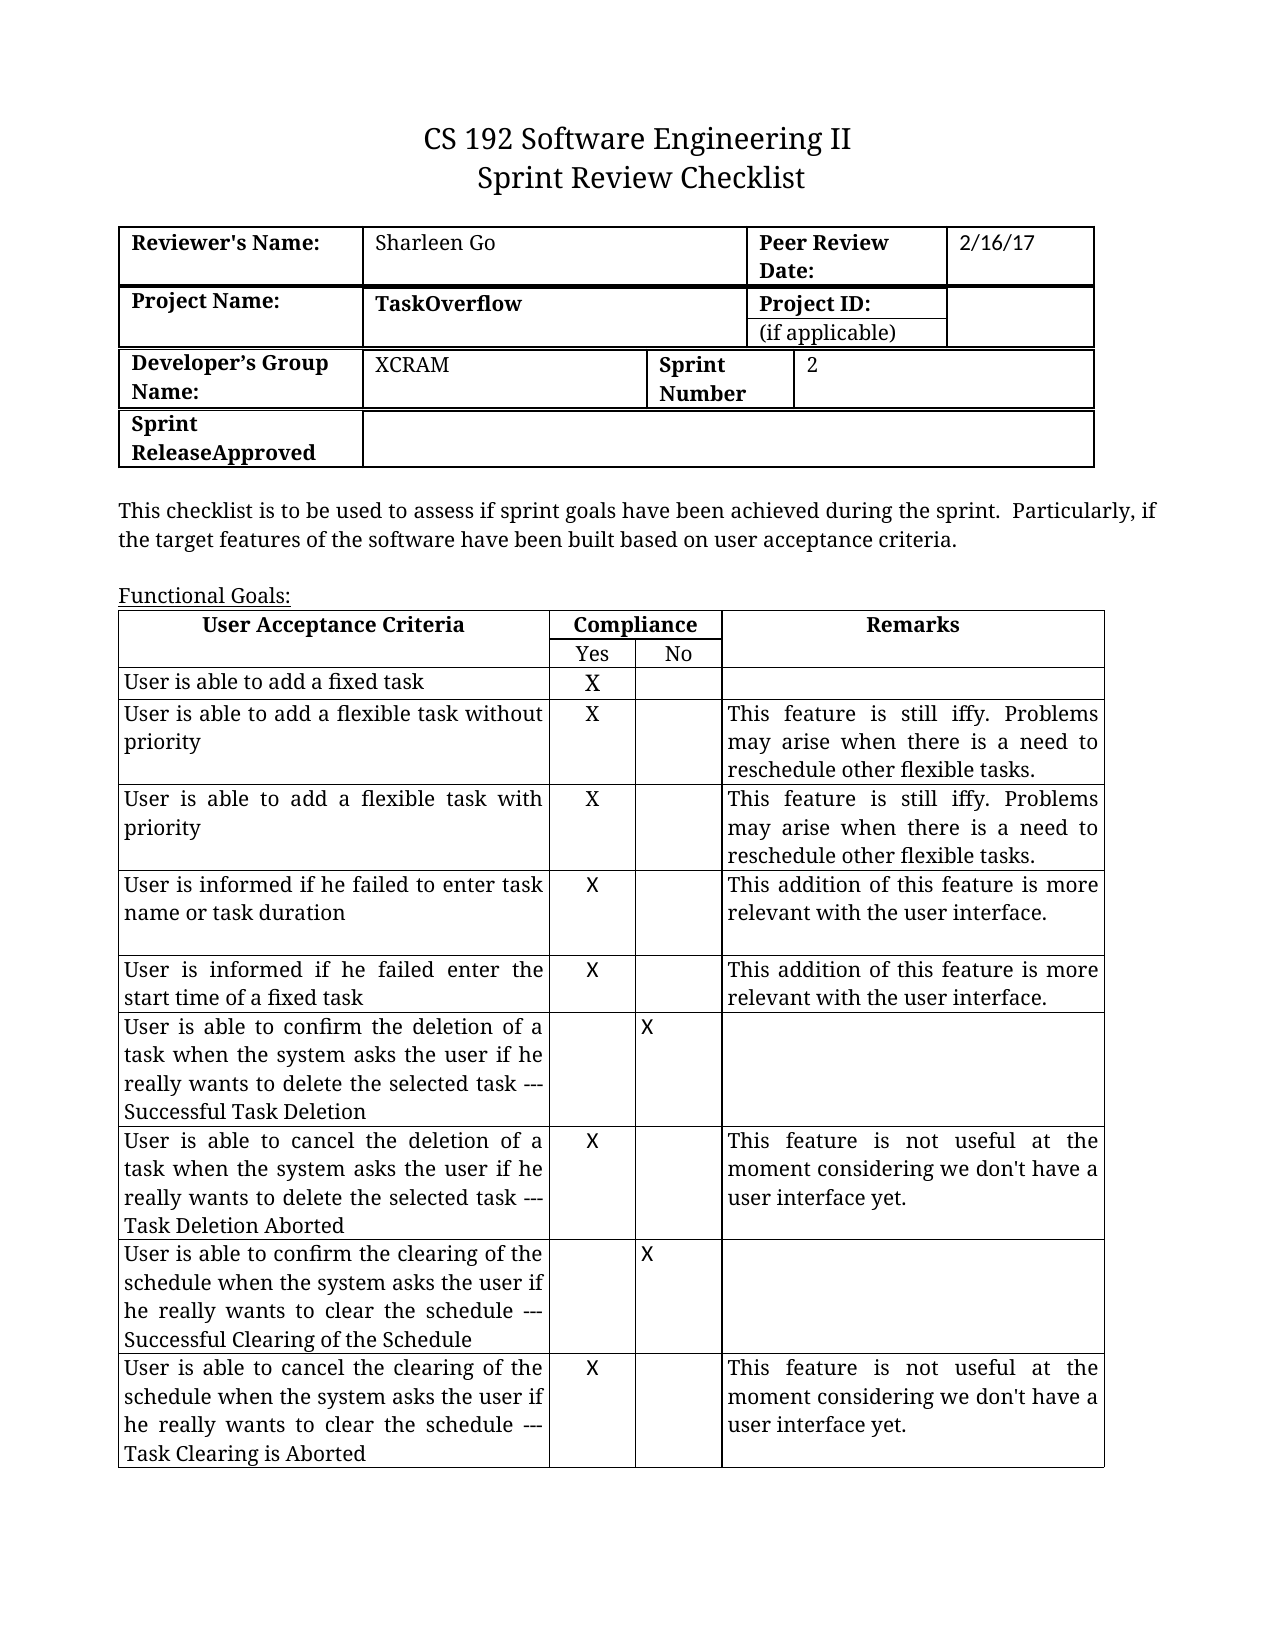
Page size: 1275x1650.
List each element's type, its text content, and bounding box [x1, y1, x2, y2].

table_cell User is able to add a fixed task [119, 668, 549, 699]
table_cell TaskOverflow [364, 289, 746, 346]
table_cell [948, 288, 1093, 346]
table_cell User is informed if he failed enter the start time of a fixed task [119, 956, 549, 1012]
table_cell X [550, 1127, 635, 1239]
table_cell User is able to confirm the deletion of a task when the system asks the user if he really wants to delete the selected task ---Successful Task Deletion [119, 1013, 549, 1126]
table_cell Project ID: [748, 289, 946, 318]
table_cell [364, 412, 1093, 466]
text Functional Goals: [118, 581, 1157, 610]
table_cell No [636, 640, 721, 667]
table_cell Sprint Number [648, 351, 793, 407]
text CS 192 Software Engineering II [118, 118, 1157, 158]
table_header Sharleen Go [364, 228, 746, 284]
table_cell [723, 1013, 1104, 1126]
table_cell X [636, 1013, 721, 1126]
table_cell [636, 1354, 721, 1467]
table_cell Developer’s Group Name: [120, 350, 362, 407]
text Sprint Review Checklist [118, 158, 1157, 197]
table_cell This feature is not useful at the moment considering we don't have a user interface yet. [723, 1127, 1104, 1239]
table_cell X [550, 700, 635, 784]
table_cell User is able to cancel the clearing of the schedule when the system asks the user if he really wants to clear the schedule --- Task Clearing is Aborted [119, 1354, 549, 1467]
table_cell (if applicable) [748, 319, 946, 346]
table_cell X [550, 871, 635, 955]
table_cell [636, 785, 721, 870]
table_header Peer Review Date: [748, 228, 946, 284]
table_cell 2 [795, 351, 1093, 407]
table_cell X [550, 956, 635, 1012]
table_cell This addition of this feature is more relevant with the user interface. [723, 956, 1104, 1012]
table_cell This feature is still iffy. Problems may arise when there is a need to reschedule other flexible tasks. [723, 785, 1104, 870]
table_cell User is able to confirm the clearing of the schedule when the system asks the user if he really wants to clear the schedule ---Successful Clearing of the Schedule [119, 1240, 549, 1353]
table_cell XCRAM [364, 351, 646, 407]
table_cell X [550, 1354, 635, 1467]
table_cell This addition of this feature is more relevant with the user interface. [723, 871, 1104, 955]
table_cell Sprint ReleaseApproved [120, 411, 362, 466]
table_header 2/16/17 [948, 228, 1093, 284]
table_cell [550, 1013, 635, 1126]
table_cell [723, 1240, 1104, 1353]
table_cell User is able to add a flexible task without priority [119, 700, 549, 784]
table_cell User is informed if he failed to enter task name or task duration [119, 871, 549, 955]
text This checklist is to be used to assess if sprint goals have been achieved during the sprint. Particularly, if the target features of the software have been built based on user acceptance criteria. [118, 497, 1157, 553]
table_cell [550, 1240, 635, 1353]
table_cell [636, 871, 721, 955]
table_header User Acceptance Criteria [119, 611, 549, 667]
table_cell Project Name: [120, 288, 362, 346]
table_cell [636, 700, 721, 784]
table_header Compliance [550, 611, 721, 638]
table_cell This feature is not useful at the moment considering we don't have a user interface yet. [723, 1354, 1104, 1467]
table_cell X [636, 1240, 721, 1353]
table_cell Yes [550, 640, 635, 667]
table_cell [723, 668, 1104, 699]
table_cell [636, 668, 721, 699]
table_cell X [550, 785, 635, 870]
table_cell [636, 956, 721, 1012]
table_cell X [550, 668, 635, 699]
table_cell This feature is still iffy. Problems may arise when there is a need to reschedule other flexible tasks. [723, 700, 1104, 784]
table_header Reviewer's Name: [120, 228, 362, 284]
table_header Remarks [723, 611, 1104, 667]
table_cell [636, 1127, 721, 1239]
table_cell User is able to cancel the deletion of a task when the system asks the user if he really wants to delete the selected task --- Task Deletion Aborted [119, 1127, 549, 1239]
table_cell User is able to add a flexible task with priority [119, 785, 549, 870]
